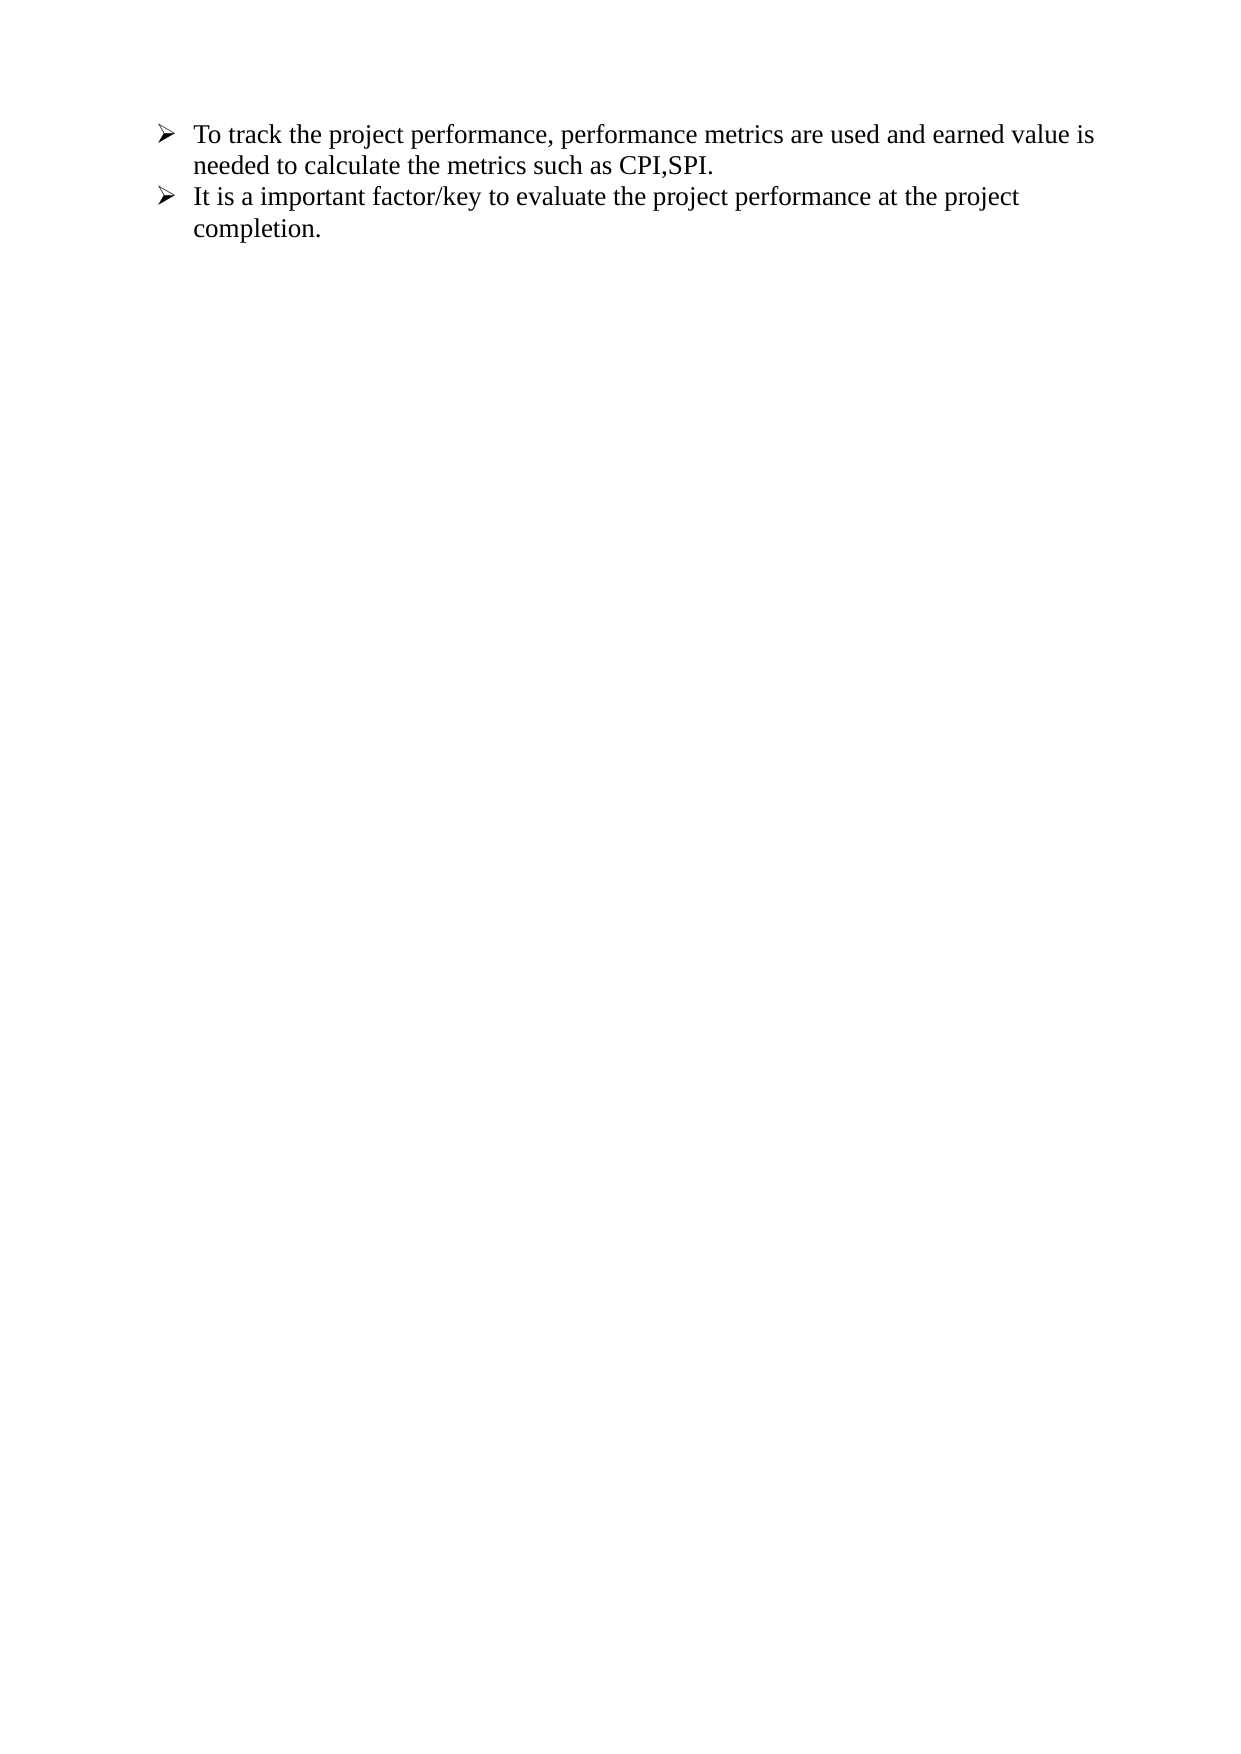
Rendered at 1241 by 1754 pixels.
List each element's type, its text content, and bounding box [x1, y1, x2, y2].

list It is a important factor/key to evaluate the project performance at the project completion. [156, 181, 1122, 243]
list To track the project performance, performance metrics are used and earned value is needed to calculate the metrics such as CPI,SPI. [156, 118, 1122, 181]
